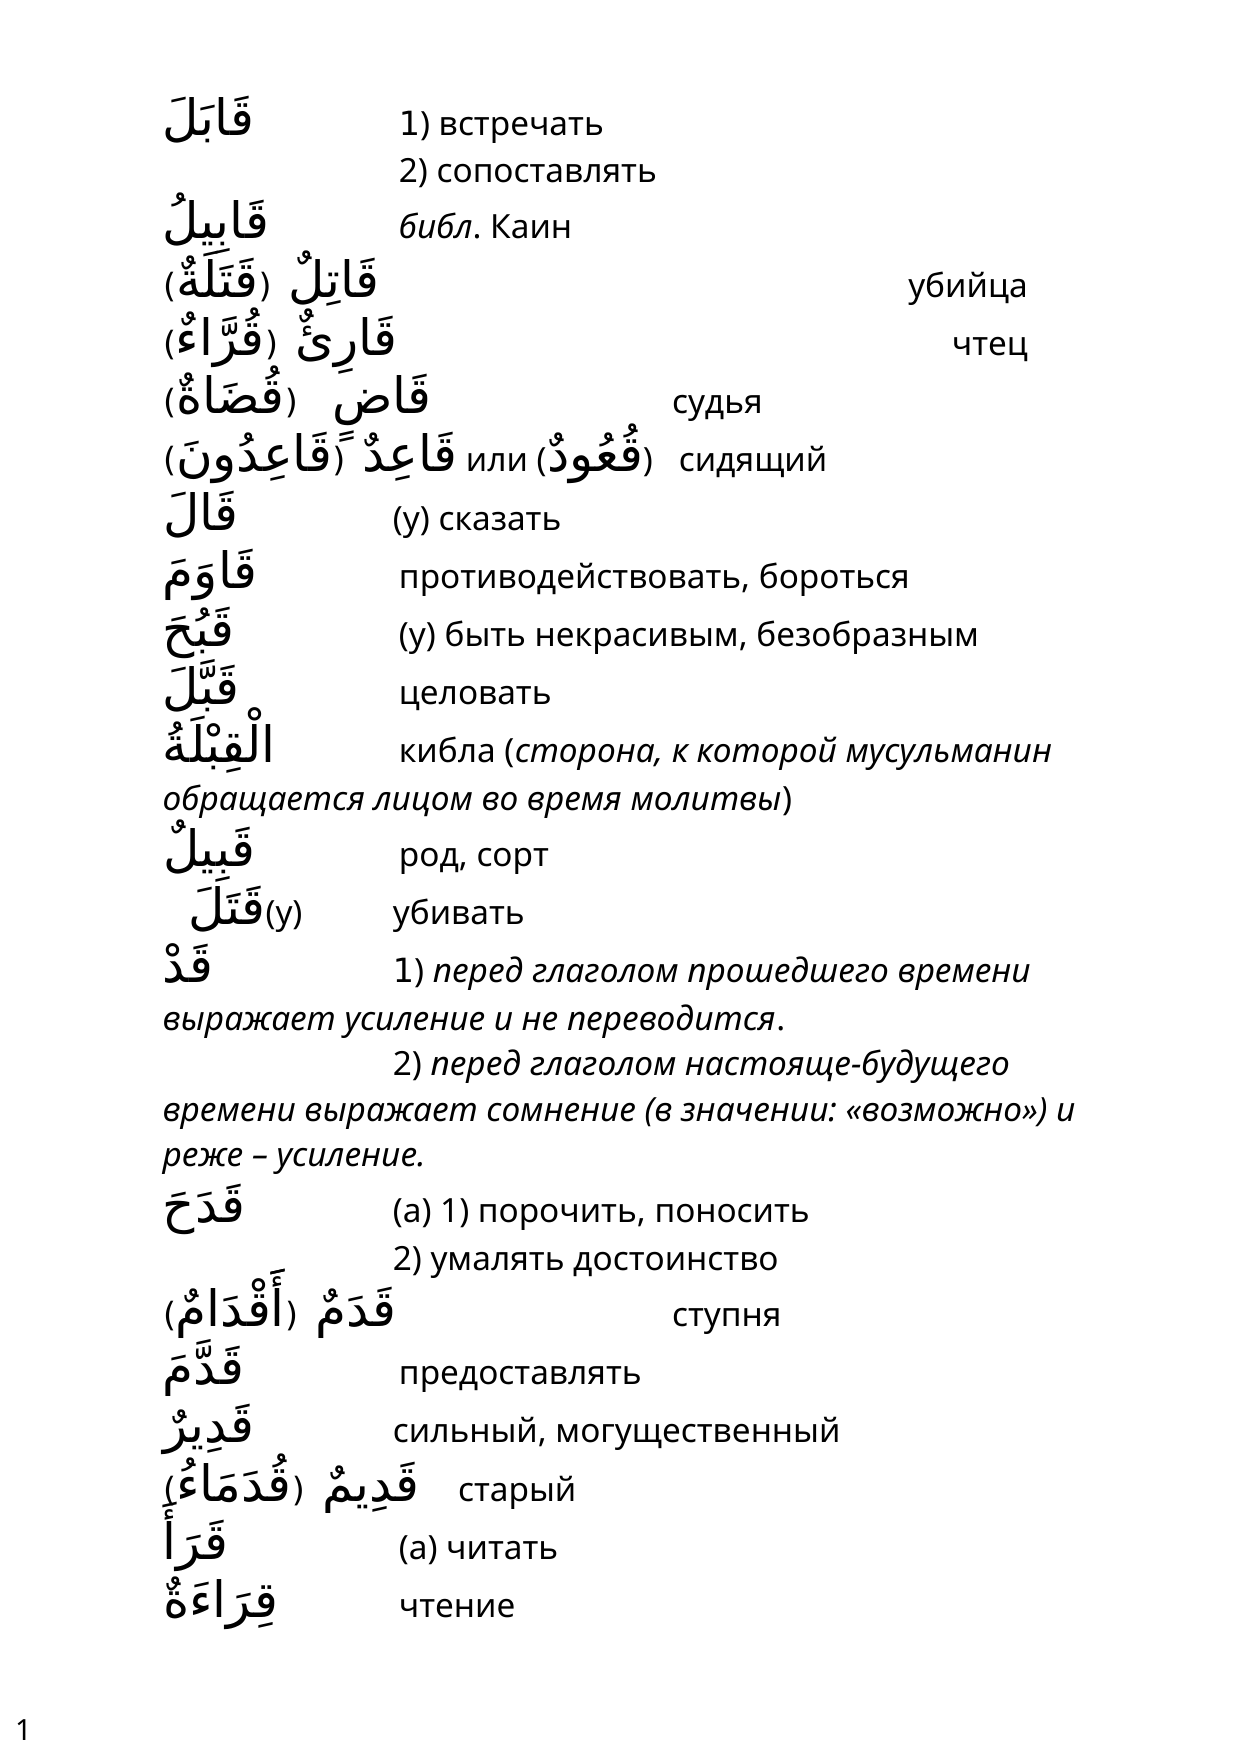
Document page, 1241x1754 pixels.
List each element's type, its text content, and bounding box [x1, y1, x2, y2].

text قَبُحَ (у) быть некрасивым, безобразным [162, 600, 1078, 658]
text قَتَلَ(у) убивать [162, 878, 1078, 936]
text 2) умалять достоинство [162, 1234, 1078, 1280]
text قَاتِلٌ (قَتَلَةٌ) убийца [162, 251, 1078, 309]
text قَدْ 1) перед глаголом прошедшего времени выражает усиление и не переводится. [162, 936, 1078, 1040]
text قَرَأَ (а) читать [162, 1513, 1078, 1571]
text قَالَ (у) сказать [162, 483, 1078, 542]
text قَدَّمَ предоставлять [162, 1338, 1078, 1396]
text قَبِيلٌ род, сорт [162, 820, 1078, 878]
text قَاضٍ (قُضَاةٌ) судья [162, 367, 1078, 425]
text قَاوَمَ противодействовать, бороться [162, 542, 1078, 600]
text قَدِيرٌ сильный, могущественный [162, 1396, 1078, 1455]
text قَارِئٌ (قُرَّاءٌ) чтец [162, 309, 1078, 367]
text قَابَلَ 1) встречать [162, 89, 1078, 147]
text قَبَّلَ целовать [162, 658, 1078, 716]
text الْقِبْلَةُ кибла (сторона, к которой мусульманин обращается лицом во время молитвы) [162, 716, 1078, 820]
text قَاعِدٌ (قَاعِدُونَ) или (قُعُودٌ) сидящий [162, 425, 1078, 483]
text قِرَاءَةٌ чтение [162, 1571, 1078, 1629]
text قَدِيمٌ (قُدَمَاءُ) старый [162, 1455, 1078, 1513]
text قَدَمٌ (أََقْدَامٌ) ступня [162, 1280, 1078, 1338]
text 2) сопоставлять [162, 147, 1078, 192]
text قَابِيلُ библ. Каин [162, 192, 1078, 251]
text 2) перед глаголом настояще-будущего времени выражает сомнение (в значении: «возможно») и реже – усиление. [162, 1040, 1078, 1176]
text قَدَحَ (а) 1) порочить, поносить [162, 1176, 1078, 1234]
